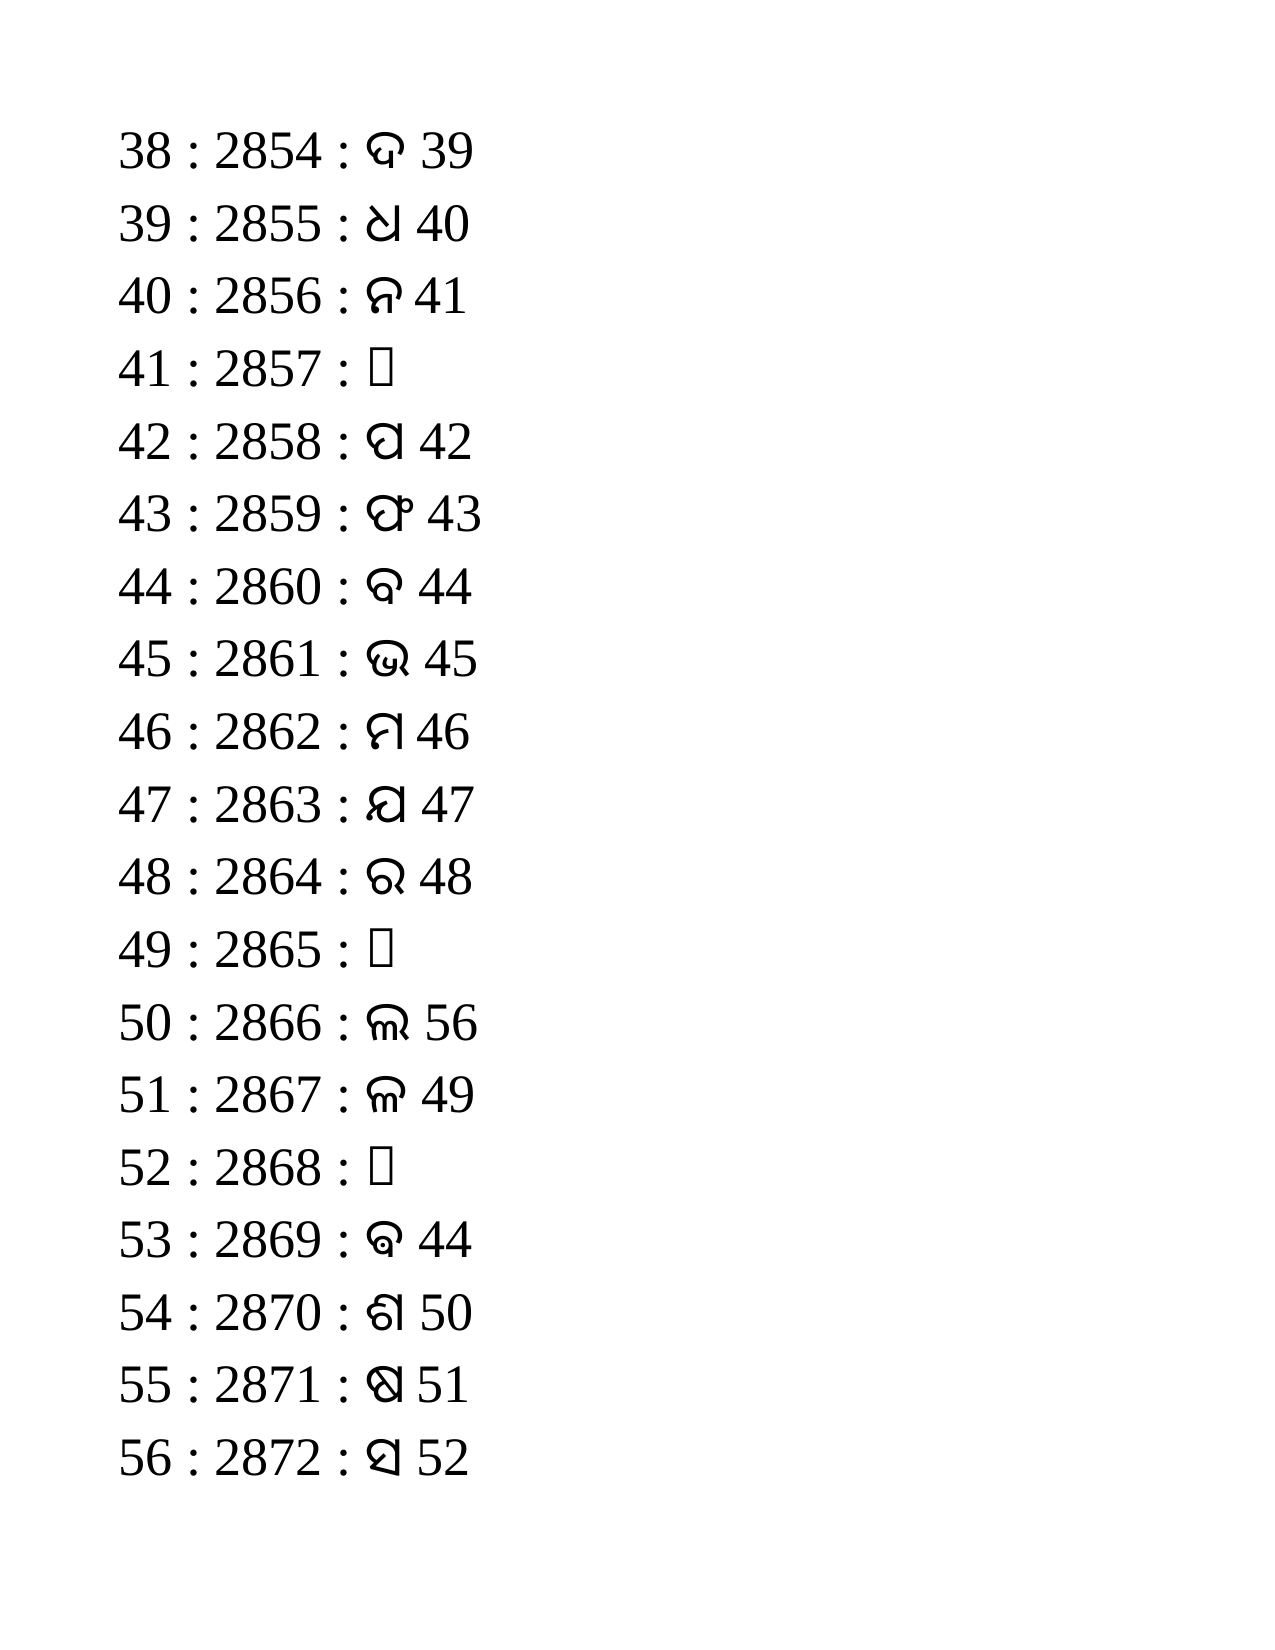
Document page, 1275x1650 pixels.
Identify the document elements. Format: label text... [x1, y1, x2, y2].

text 41 : 2857 : ଩ [118, 336, 1157, 408]
text 48 : 2864 : ର 48 [118, 844, 1157, 917]
text 46 : 2862 : ମ46 [118, 699, 1157, 772]
text 53 : 2869 : ଵ 44 [118, 1207, 1157, 1280]
text 38 : 2854 : ଦ 39 [118, 118, 1157, 191]
text 39 : 2855 : ଧ 40 [118, 191, 1157, 263]
text 56 : 2872 : ସ 52 [118, 1425, 1157, 1498]
text 45 : 2861 : ଭ 45 [118, 626, 1157, 699]
text 44 : 2860 : ବ 44 [118, 554, 1157, 626]
text 52 : 2868 : ଴ [118, 1134, 1157, 1207]
text 47 : 2863 : ଯ 47 [118, 772, 1157, 844]
text 42 : 2858 : ପ 42 [118, 408, 1157, 481]
text 55 : 2871 : ଷ51 [118, 1352, 1157, 1425]
text 49 : 2865 : ଱ [118, 917, 1157, 989]
text 54 : 2870 : ଶ 50 [118, 1280, 1157, 1352]
text 50 : 2866 : ଲ 56 [118, 989, 1157, 1062]
text 51 : 2867 : ଳ 49 [118, 1062, 1157, 1134]
text 40 : 2856 : ନ41 [118, 263, 1157, 336]
text 43 : 2859 : ଫ 43 [118, 481, 1157, 554]
